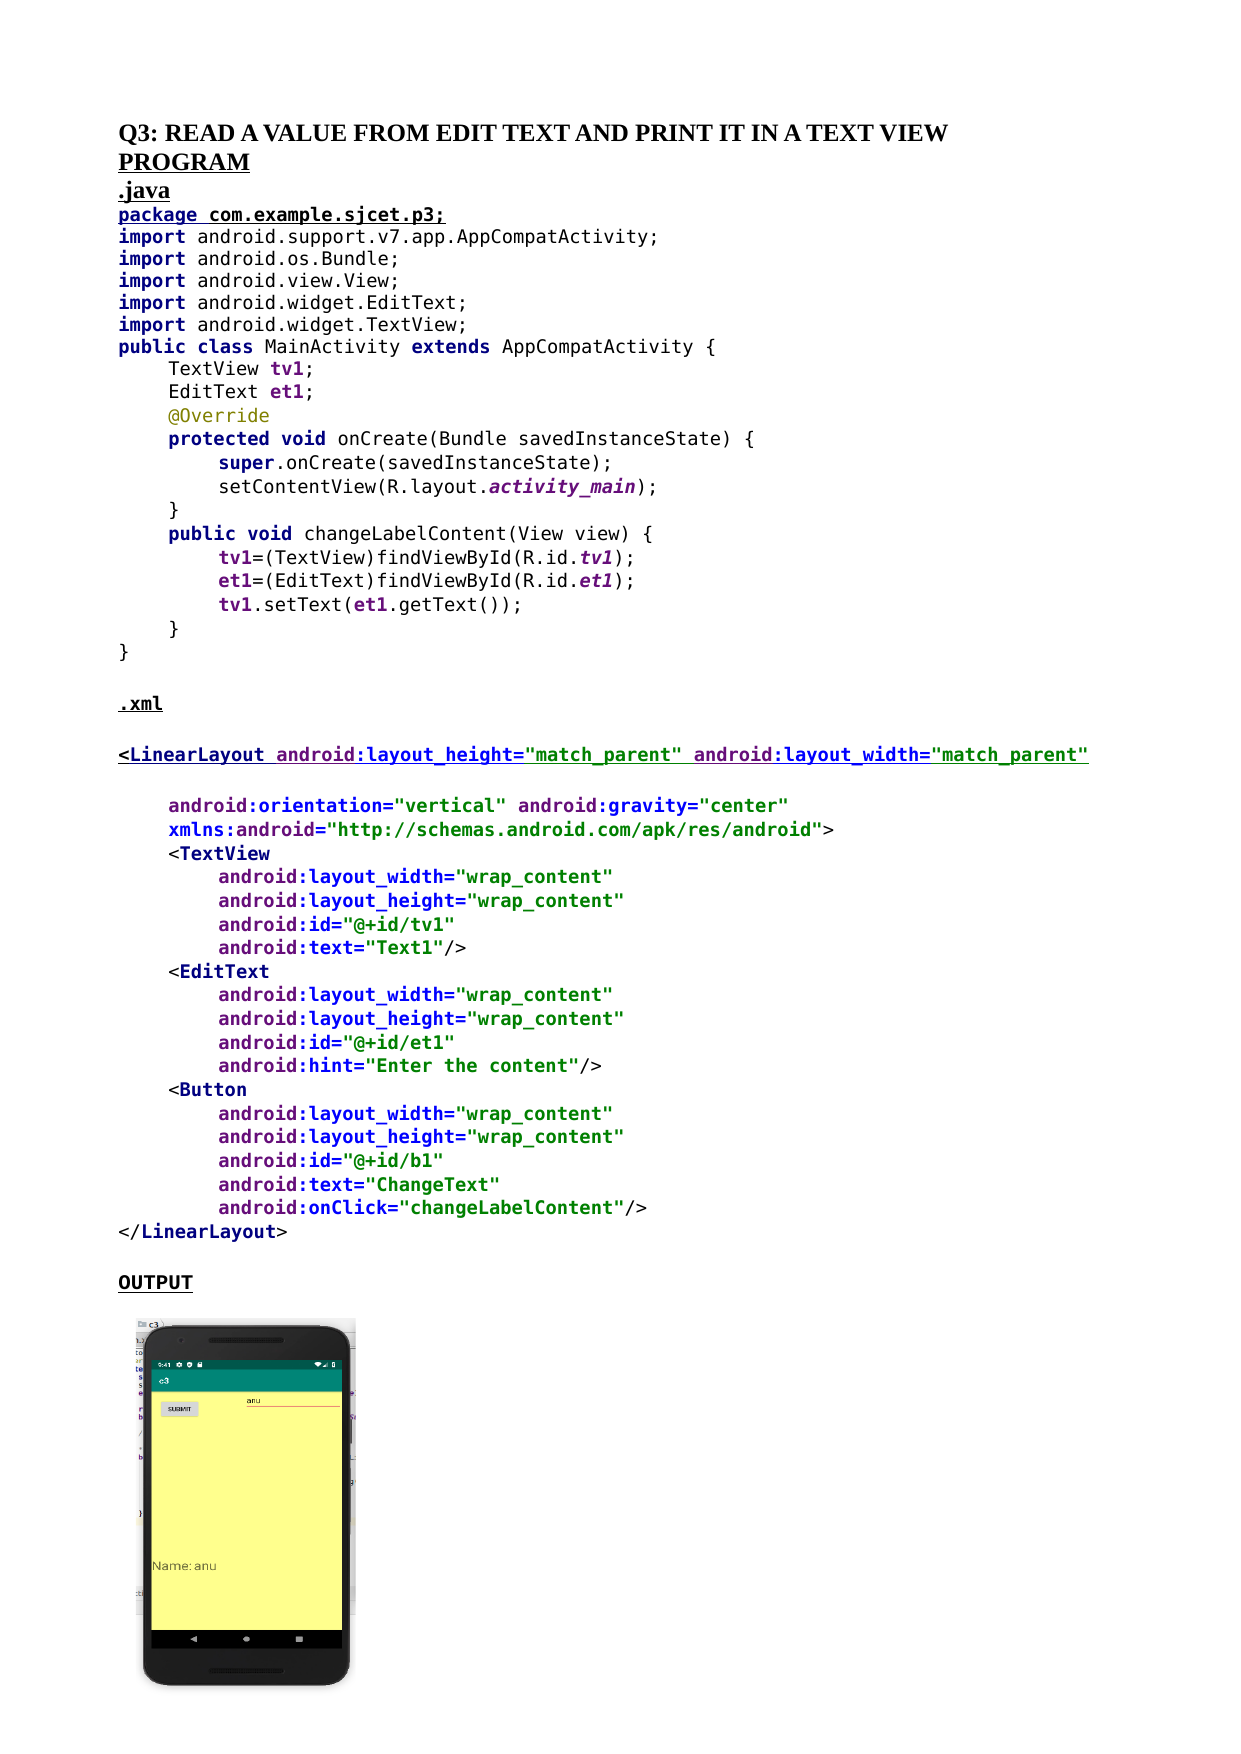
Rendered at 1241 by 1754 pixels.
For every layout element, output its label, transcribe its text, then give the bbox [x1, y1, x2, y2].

text PROGRAM [118, 147, 1122, 176]
text .xml [118, 693, 1122, 714]
text <LinearLayout android:layout_height="match_parent" android:layout_width="match_parent" [118, 744, 1122, 766]
text } [118, 641, 1122, 663]
text public class MainActivity extends AppCompatActivity { [118, 336, 1122, 357]
text <Button [118, 1079, 1122, 1103]
text package com.example.sjcet.p3; [118, 204, 1122, 226]
text android:text="Text1"/> [118, 937, 1122, 961]
text <EditText [118, 961, 1122, 984]
text import android.widget.TextView; [118, 314, 1122, 336]
text import android.support.v7.app.AppCompatActivity; [118, 226, 1122, 248]
text <TextView [118, 843, 1122, 866]
text import android.widget.EditText; [118, 292, 1122, 314]
text android:id="@+id/b1" [118, 1150, 1122, 1174]
text android:layout_height="wrap_content" [118, 1008, 1122, 1032]
text } [118, 618, 1122, 641]
text TextView tv1; [118, 357, 1122, 381]
text public void changeLabelContent(View view) { [118, 523, 1122, 547]
text android:layout_height="wrap_content" [118, 890, 1122, 913]
text tv1=(TextView)findViewById(R.id.tv1); [118, 547, 1122, 570]
text android:text="ChangeText" [118, 1174, 1122, 1197]
text android:id="@+id/tv1" [118, 913, 1122, 937]
text super.onCreate(savedInstanceState); [118, 452, 1122, 476]
text import android.view.View; [118, 270, 1122, 292]
text } [118, 499, 1122, 523]
text et1=(EditText)findViewById(R.id.et1); [118, 570, 1122, 594]
text OUTPUT [118, 1272, 1122, 1296]
text android:orientation="vertical" android:gravity="center" [118, 795, 1122, 819]
text android:layout_width="wrap_content" [118, 866, 1122, 890]
text EditText et1; [118, 381, 1122, 405]
text import android.os.Bundle; [118, 248, 1122, 270]
text Q3: READ A VALUE FROM EDIT TEXT AND PRINT IT IN A TEXT VIEW [118, 118, 1122, 147]
text setContentView(R.layout.activity_main); [118, 476, 1122, 499]
text .java [118, 176, 1122, 204]
text android:layout_width="wrap_content" [118, 1103, 1122, 1126]
text android:onClick="changeLabelContent"/> [118, 1197, 1122, 1221]
text xmlns:android="http://schemas.android.com/apk/res/android"> [118, 819, 1122, 843]
text @Override [118, 405, 1122, 428]
text protected void onCreate(Bundle savedInstanceState) { [118, 428, 1122, 452]
text tv1.setText(et1.getText()); [118, 594, 1122, 618]
text </LinearLayout> [118, 1221, 1122, 1243]
text android:layout_width="wrap_content" [118, 984, 1122, 1008]
text android:layout_height="wrap_content" [118, 1126, 1122, 1150]
text android:id="@+id/et1" [118, 1032, 1122, 1055]
picture [154, 1318, 307, 1702]
text android:hint="Enter the content"/> [118, 1055, 1122, 1079]
